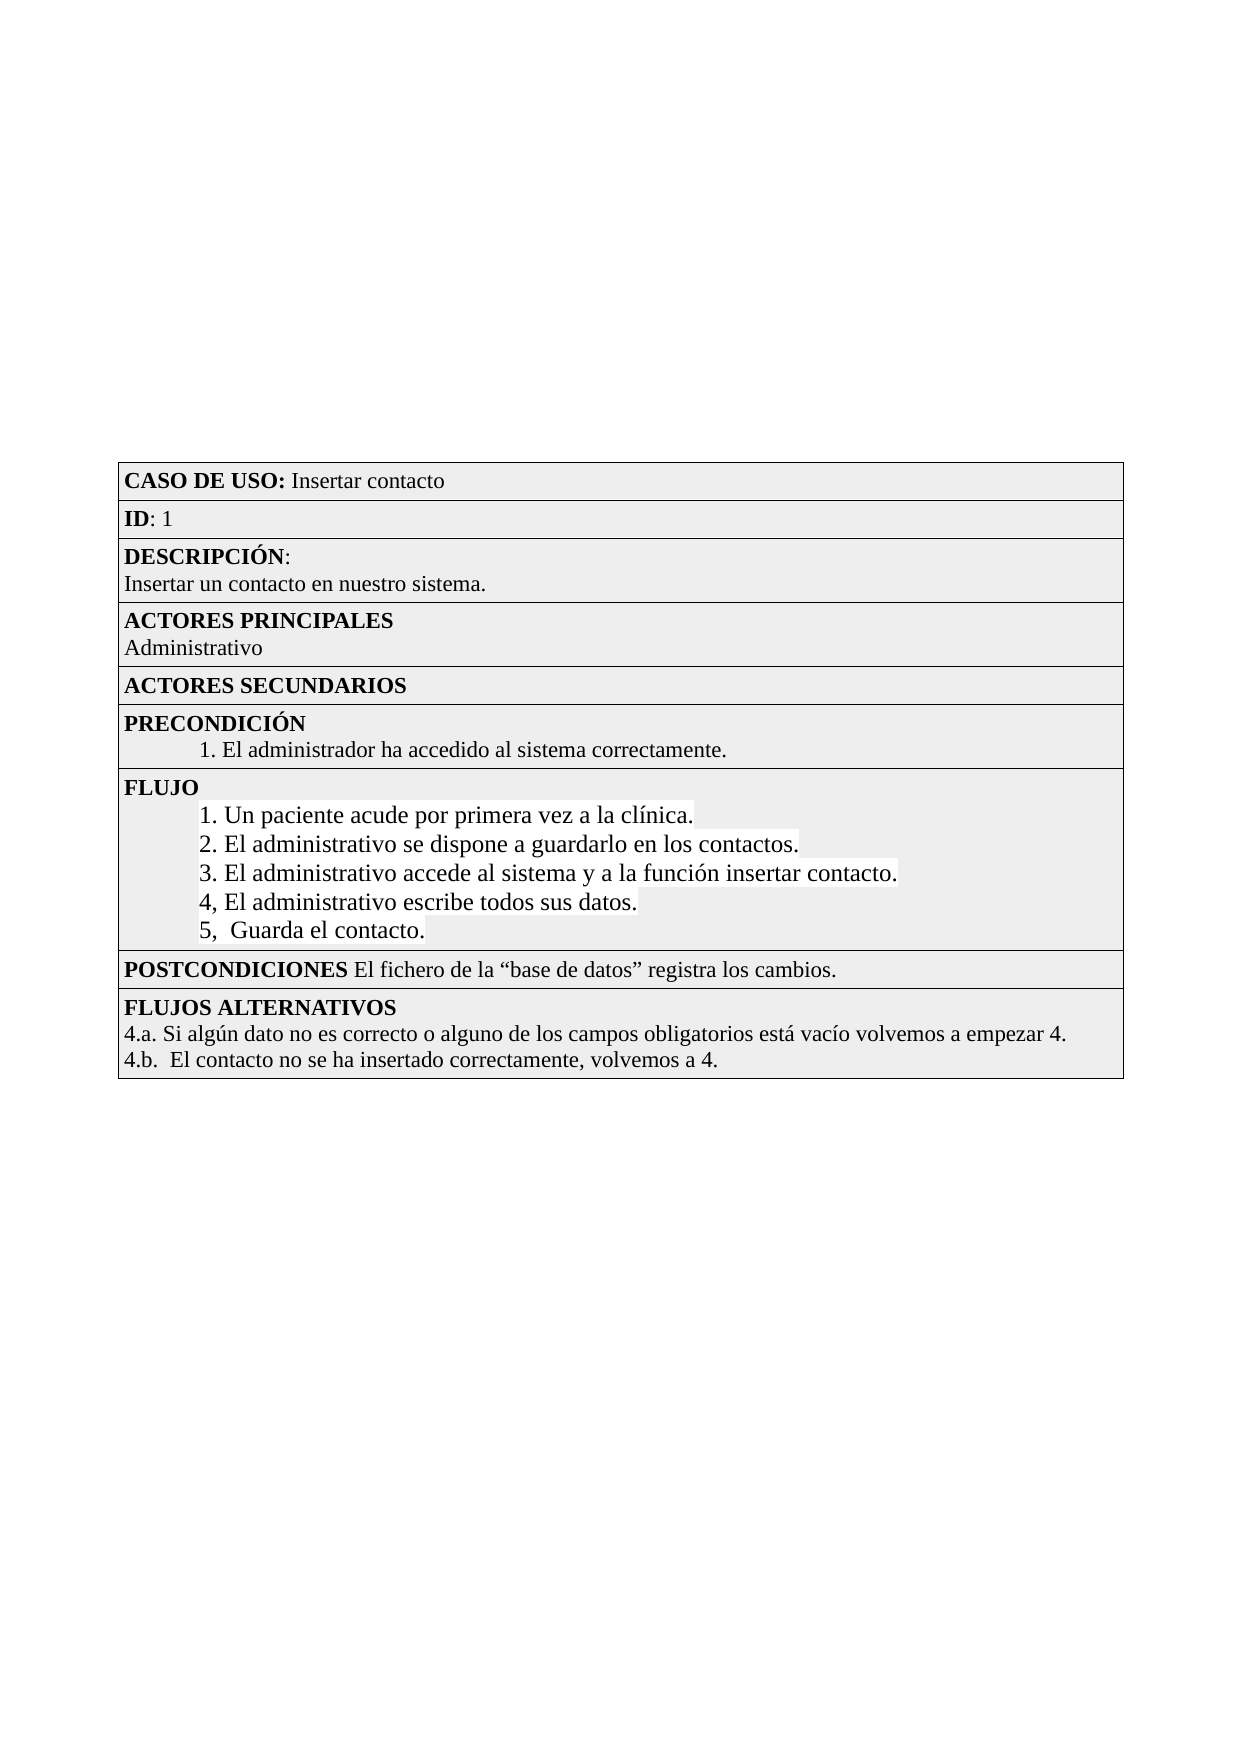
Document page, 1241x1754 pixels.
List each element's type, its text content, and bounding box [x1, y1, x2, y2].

table_cell ACTORES SECUNDARIOS [119, 667, 1123, 704]
table_cell PRECONDICIÓN 1. El administrador ha accedido al sistema correctamente. [119, 705, 1123, 768]
table_cell ID: 1 [119, 501, 1123, 537]
table_cell FLUJOS ALTERNATIVOS 4.a. Si algún dato no es correcto o alguno de los campos obligatorios está vacío volvemos a empezar 4. 4.b. El contacto no se ha insertado correctamente, volvemos a 4. [119, 989, 1123, 1078]
table_cell DESCRIPCIÓN: Insertar un contacto en nuestro sistema. [119, 539, 1123, 602]
table_cell FLUJO 1. Un paciente acude por primera vez a la clínica. 2. El administrativo se dispone a guardarlo en los contactos. 3. El administrativo accede al sistema y a la función insertar contacto. 4, El administrativo escribe todos sus datos. 5, Guarda el contacto. [119, 769, 1123, 950]
table_cell ACTORES PRINCIPALES Administrativo [119, 603, 1123, 666]
table_header CASO DE USO: Insertar contacto [119, 463, 1123, 499]
table_cell POSTCONDICIONES El fichero de la “base de datos” registra los cambios. [119, 951, 1123, 988]
